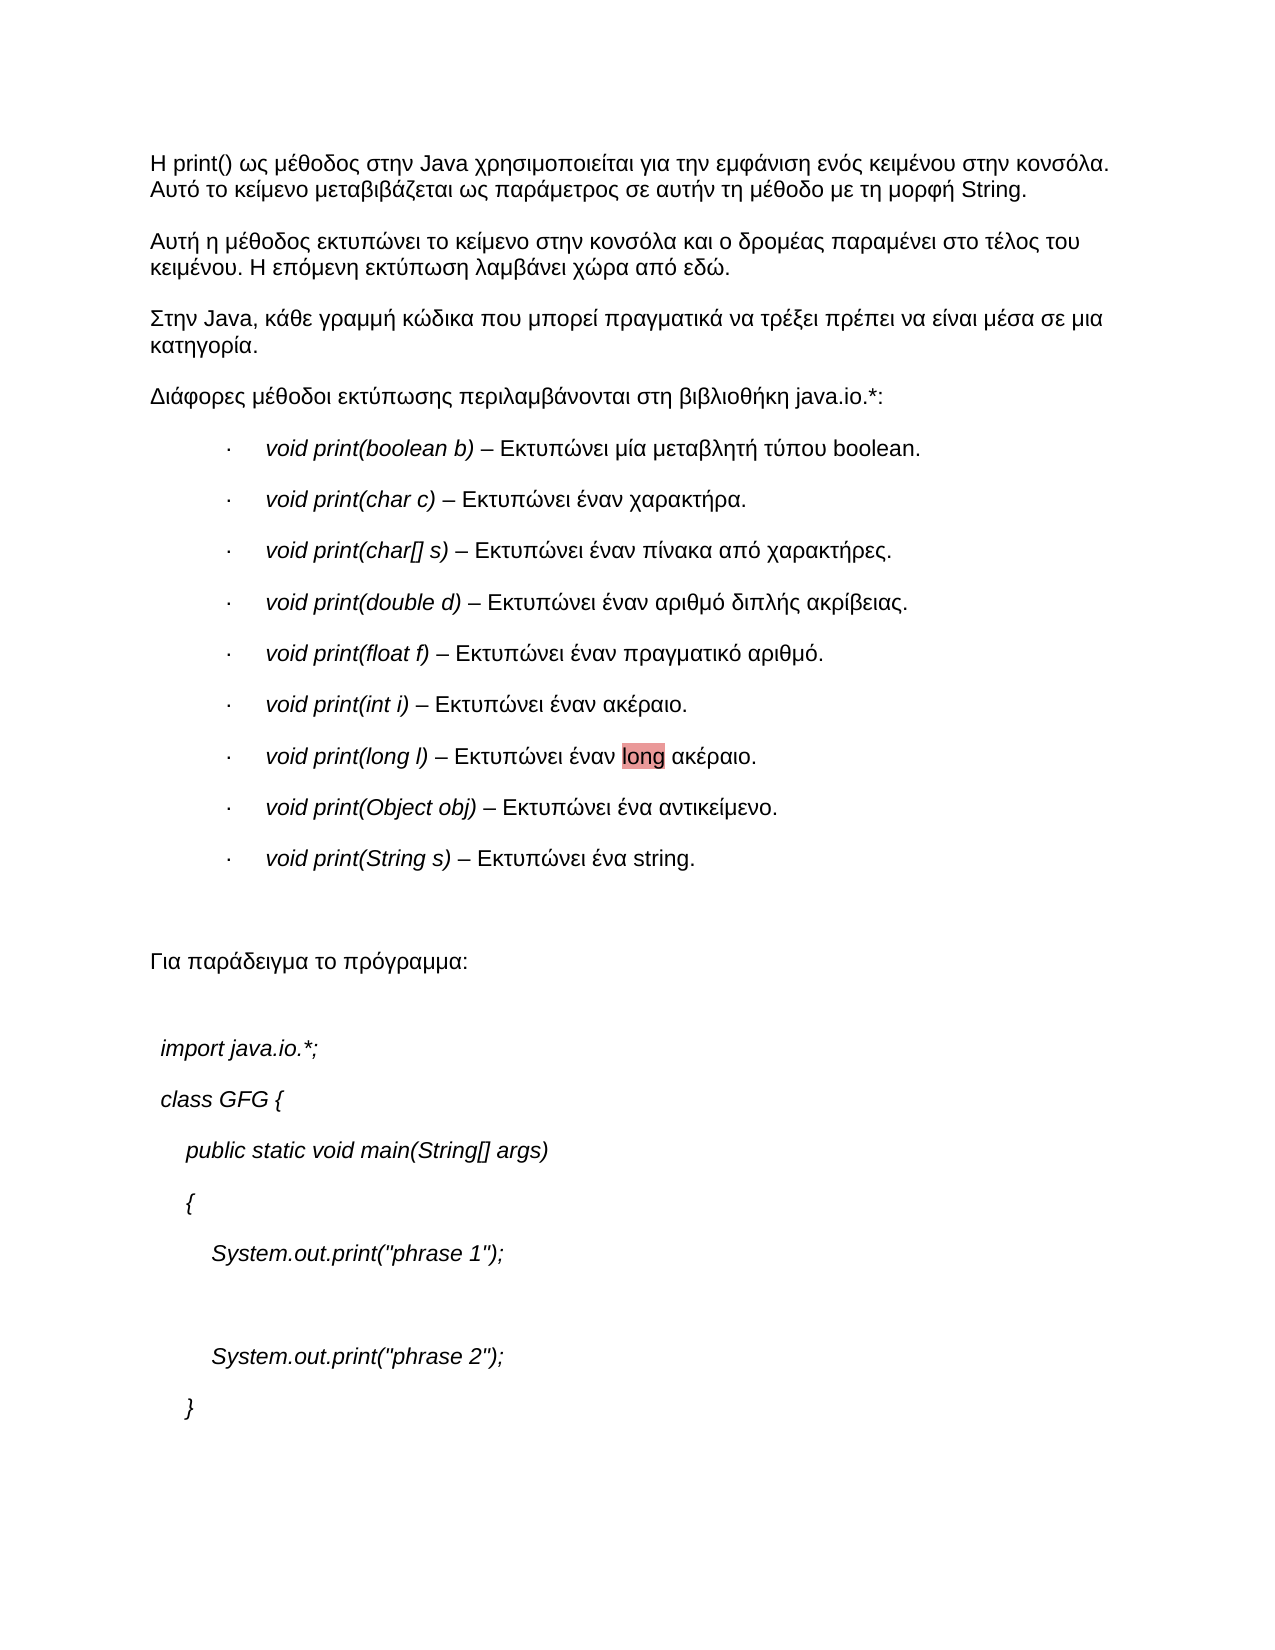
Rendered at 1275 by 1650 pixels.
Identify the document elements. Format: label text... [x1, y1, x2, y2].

table_header import java.io.*; class GFG { public static void main(String[] args) { System.out.print("phrase 1"); System.out.print("phrase 2"); } [150, 999, 1125, 1473]
text Αυτή η μέθοδος εκτυπώνει το κείμενο στην κονσόλα και ο δρομέας παραμένει στο τέλος του κειμένου. Η επόμενη εκτύπωση λαμβάνει χώρα από εδώ. [150, 228, 1125, 280]
text Η print() ως μέθοδος στην Java χρησιμοποιείται για την εμφάνιση ενός κειμένου στην κονσόλα. Αυτό το κείμενο μεταβιβάζεται ως παράμετρος σε αυτήν τη μέθοδο με τη μορφή String. [150, 150, 1125, 203]
text · void print(long l) – Εκτυπώνει έναν long ακέραιο. [225, 743, 1125, 769]
text · void print(int i) – Εκτυπώνει έναν ακέραιο. [225, 691, 1125, 718]
text · void print(float f) – Εκτυπώνει έναν πραγματικό αριθμό. [225, 640, 1125, 666]
text · void print(boolean b) – Εκτυπώνει μία μεταβλητή τύπου boolean. [225, 434, 1125, 461]
text · void print(Object obj) – Εκτυπώνει ένα αντικείμενο. [225, 794, 1125, 820]
text · void print(char[] s) – Εκτυπώνει έναν πίνακα από χαρακτήρες. [225, 537, 1125, 563]
text · void print(String s) – Εκτυπώνει ένα string. [225, 845, 1125, 872]
text Για παράδειγμα το πρόγραμμα: [150, 948, 1125, 974]
text Διάφορες μέθοδοι εκτύπωσης περιλαμβάνονται στη βιβλιοθήκη java.io.*: [150, 383, 1125, 409]
text · void print(char c) – Εκτυπώνει έναν χαρακτήρα. [225, 486, 1125, 512]
text · void print(double d) – Εκτυπώνει έναν αριθμό διπλής ακρίβειας. [225, 588, 1125, 615]
text Στην Java, κάθε γραμμή κώδικα που μπορεί πραγματικά να τρέξει πρέπει να είναι μέσα σε μια κατηγορία. [150, 305, 1125, 358]
